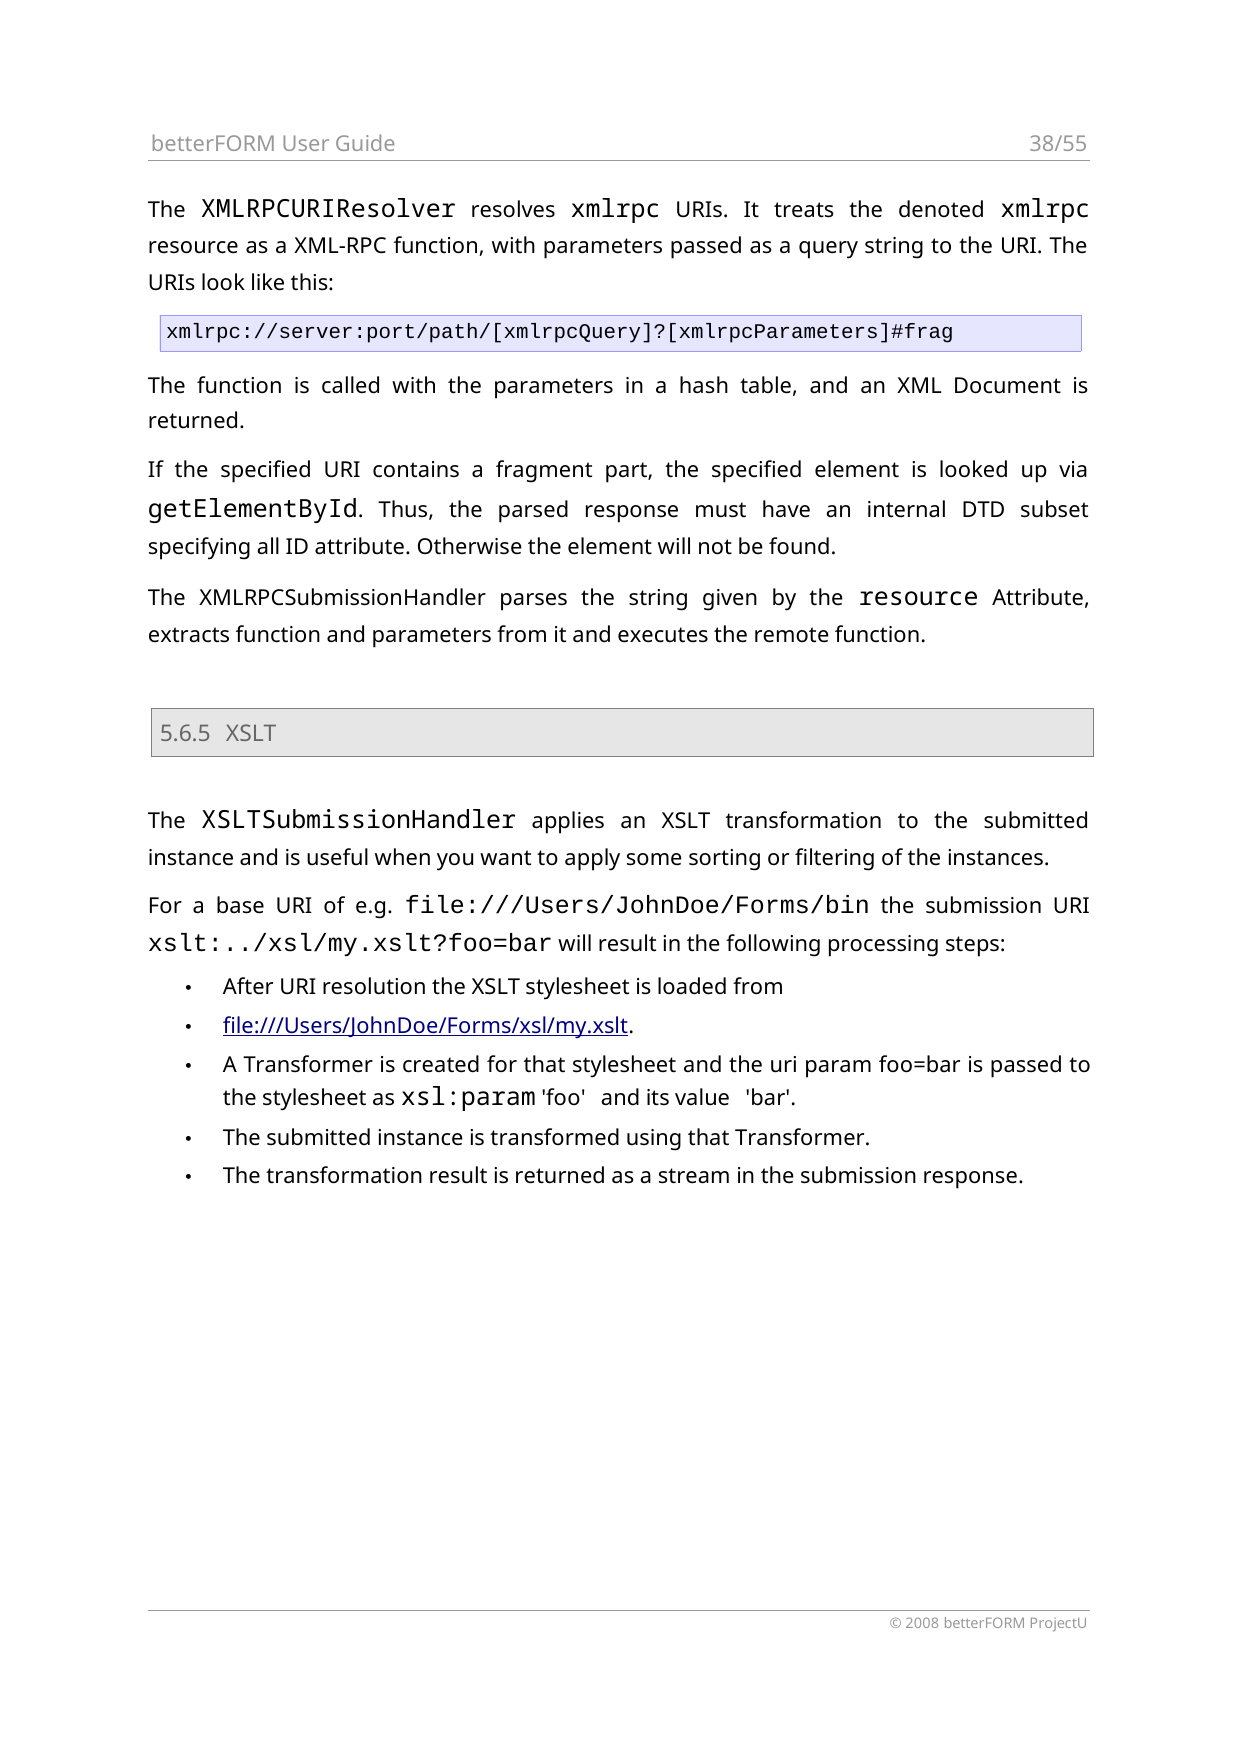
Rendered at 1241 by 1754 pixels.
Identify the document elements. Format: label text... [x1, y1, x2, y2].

list After URI resolution the XSLT stylesheet is loaded from [185, 971, 1093, 1001]
text For a base URI of e.g. file:///Users/JohnDoe/Forms/bin the submission URI xslt:../xsl/my.xslt?foo=bar will result in the following processing steps: [148, 890, 1090, 958]
text The function is called with the parameters in a hash table, and an XML Document is returned. [148, 369, 1090, 435]
list The transformation result is returned as a stream in the submission response. [185, 1160, 1093, 1190]
text The XMLRPCURIResolver resolves xmlrpc URIs. It treats the denoted xmlrpc resource as a XML-RPC function, with parameters passed as a query string to the URI. The URIs look like this: [148, 191, 1090, 296]
text The XSLTSubmissionHandler applies an XSLT transformation to the submitted instance and is useful when you want to apply some sorting or filtering of the instances. [148, 802, 1090, 872]
list file:///Users/JohnDoe/Forms/xsl/my.xslt. [185, 1009, 1093, 1039]
subtitle XSLT [152, 709, 1093, 756]
text If the specified URI contains a fragment part, the specified element is looked up via getElementById. Thus, the parsed response must have an internal DTD subset specifying all ID attribute. Otherwise the element will not be found. [148, 454, 1090, 561]
text xmlrpc://server:port/path/[xmlrpcQuery]?[xmlrpcParameters]#frag [161, 316, 1081, 351]
list A Transformer is created for that stylesheet and the uri param foo=bar is passed to the stylesheet as xsl:param 'foo' and its value 'bar'. [185, 1048, 1093, 1112]
list The submitted instance is transformed using that Transformer. [185, 1121, 1093, 1151]
text The XMLRPCSubmissionHandler parses the string given by the resource Attribute, extracts function and parameters from it and executes the remote function. [148, 579, 1090, 649]
